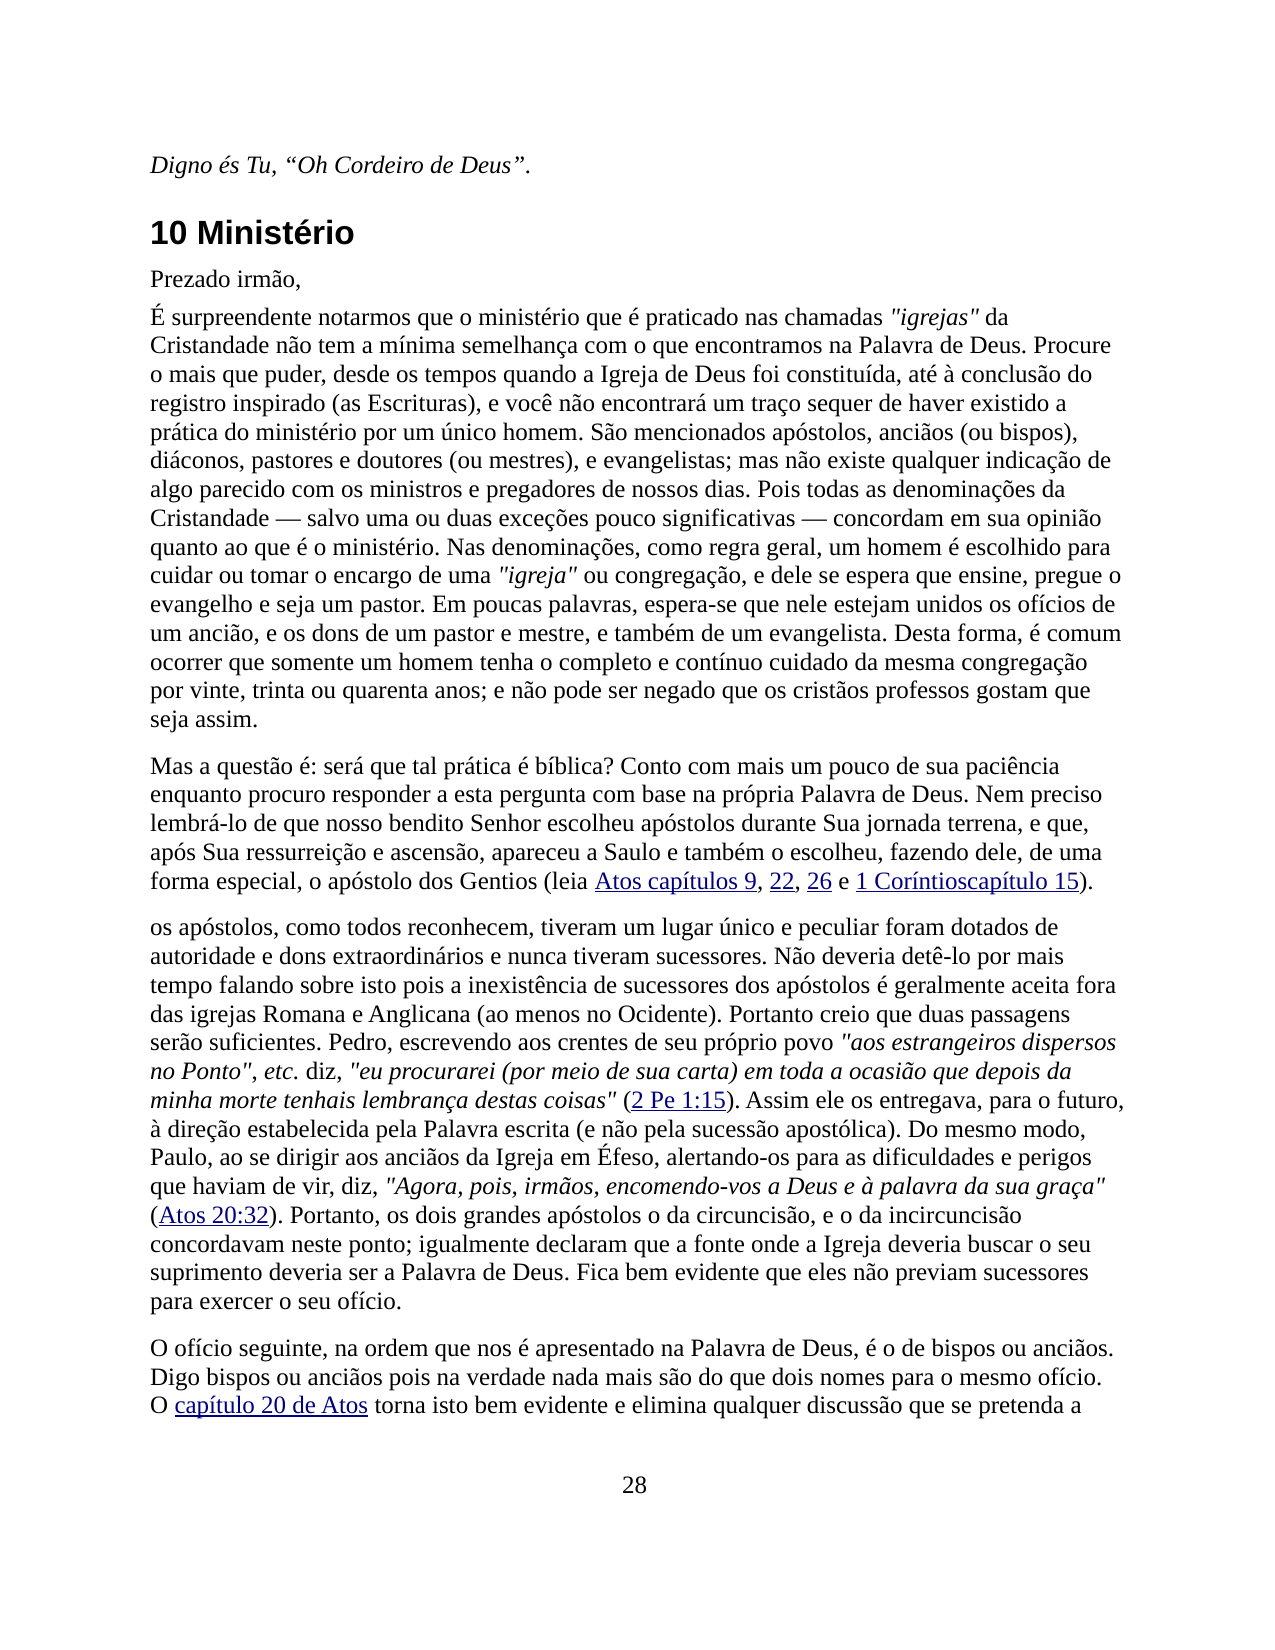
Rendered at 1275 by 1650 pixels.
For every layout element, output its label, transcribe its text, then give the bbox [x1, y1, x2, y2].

text É surpreendente notarmos que o ministério que é praticado nas chamadas "igrejas" da Cristandade não tem a mínima semelhança com o que encontramos na Palavra de Deus. Procure o mais que puder, desde os tempos quando a Igreja de Deus foi constituída, até à conclusão do registro inspirado (as Escrituras), e você não encontrará um traço sequer de haver existido a prática do ministério por um único homem. São mencionados apóstolos, anciãos (ou bispos), diáconos, pastores e doutores (ou mestres), e evangelistas; mas não existe qualquer indicação de algo parecido com os ministros e pregadores de nossos dias. Pois todas as denominações da Cristandade — salvo uma ou duas exceções pouco significativas — concordam em sua opinião quanto ao que é o ministério. Nas denominações, como regra geral, um homem é escolhido para cuidar ou tomar o encargo de uma "igreja" ou congregação, e dele se espera que ensine, pregue o evangelho e seja um pastor. Em poucas palavras, espera-se que nele estejam unidos os ofícios de um ancião, e os dons de um pastor e mestre, e também de um evangelista. Desta forma, é comum ocorrer que somente um homem tenha o completo e contínuo cuidado da mesma congregação por vinte, trinta ou quarenta anos; e não pode ser negado que os cristãos professos gostam que seja assim. [150, 302, 1125, 733]
subtitle 10 Ministério [150, 213, 1125, 251]
text Prezado irmão, [150, 264, 1125, 293]
text Mas a questão é: será que tal prática é bíblica? Conto com mais um pouco de sua paciência enquanto procuro responder a esta pergunta com base na própria Palavra de Deus. Nem preciso lembrá-lo de que nosso bendito Senhor escolheu apóstolos durante Sua jornada terrena, e que, após Sua ressurreição e ascensão, apareceu a Saulo e também o escolheu, fazendo dele, de uma forma especial, o apóstolo dos Gentios (leia Atos capítulos 9, 22, 26 e 1 Coríntioscapítulo 15). [150, 751, 1125, 894]
text os apóstolos, como todos reconhecem, tiveram um lugar único e peculiar foram dotados de autoridade e dons extraordinários e nunca tiveram sucessores. Não deveria detê-lo por mais tempo falando sobre isto pois a inexistência de sucessores dos apóstolos é geralmente aceita fora das igrejas Romana e Anglicana (ao menos no Ocidente). Portanto creio que duas passagens serão suficientes. Pedro, escrevendo aos crentes de seu próprio povo "aos estrangeiros dispersos no Ponto", etc. diz, "eu procurarei (por meio de sua carta) em toda a ocasião que depois da minha morte tenhais lembrança destas coisas" (2 Pe 1:15). Assim ele os entregava, para o futuro, à direção estabelecida pela Palavra escrita (e não pela sucessão apostólica). Do mesmo modo, Paulo, ao se dirigir aos anciãos da Igreja em Éfeso, alertando-os para as dificuldades e perigos que haviam de vir, diz, "Agora, pois, irmãos, encomendo-vos a Deus e à palavra da sua graça" (Atos 20:32). Portanto, os dois grandes apóstolos o da circuncisão, e o da incircuncisão concordavam neste ponto; igualmente declaram que a fonte onde a Igreja deveria buscar o seu suprimento deveria ser a Palavra de Deus. Fica bem evidente que eles não previam sucessores para exercer o seu ofício. [150, 912, 1125, 1315]
text O ofício seguinte, na ordem que nos é apresentado na Palavra de Deus, é o de bispos ou anciãos. Digo bispos ou anciãos pois na verdade nada mais são do que dois nomes para o mesmo ofício. O capítulo 20 de Atos torna isto bem evidente e elimina qualquer discussão que se pretenda a [150, 1333, 1125, 1419]
text Digno és Tu, “Oh Cordeiro de Deus”. [150, 150, 1125, 179]
